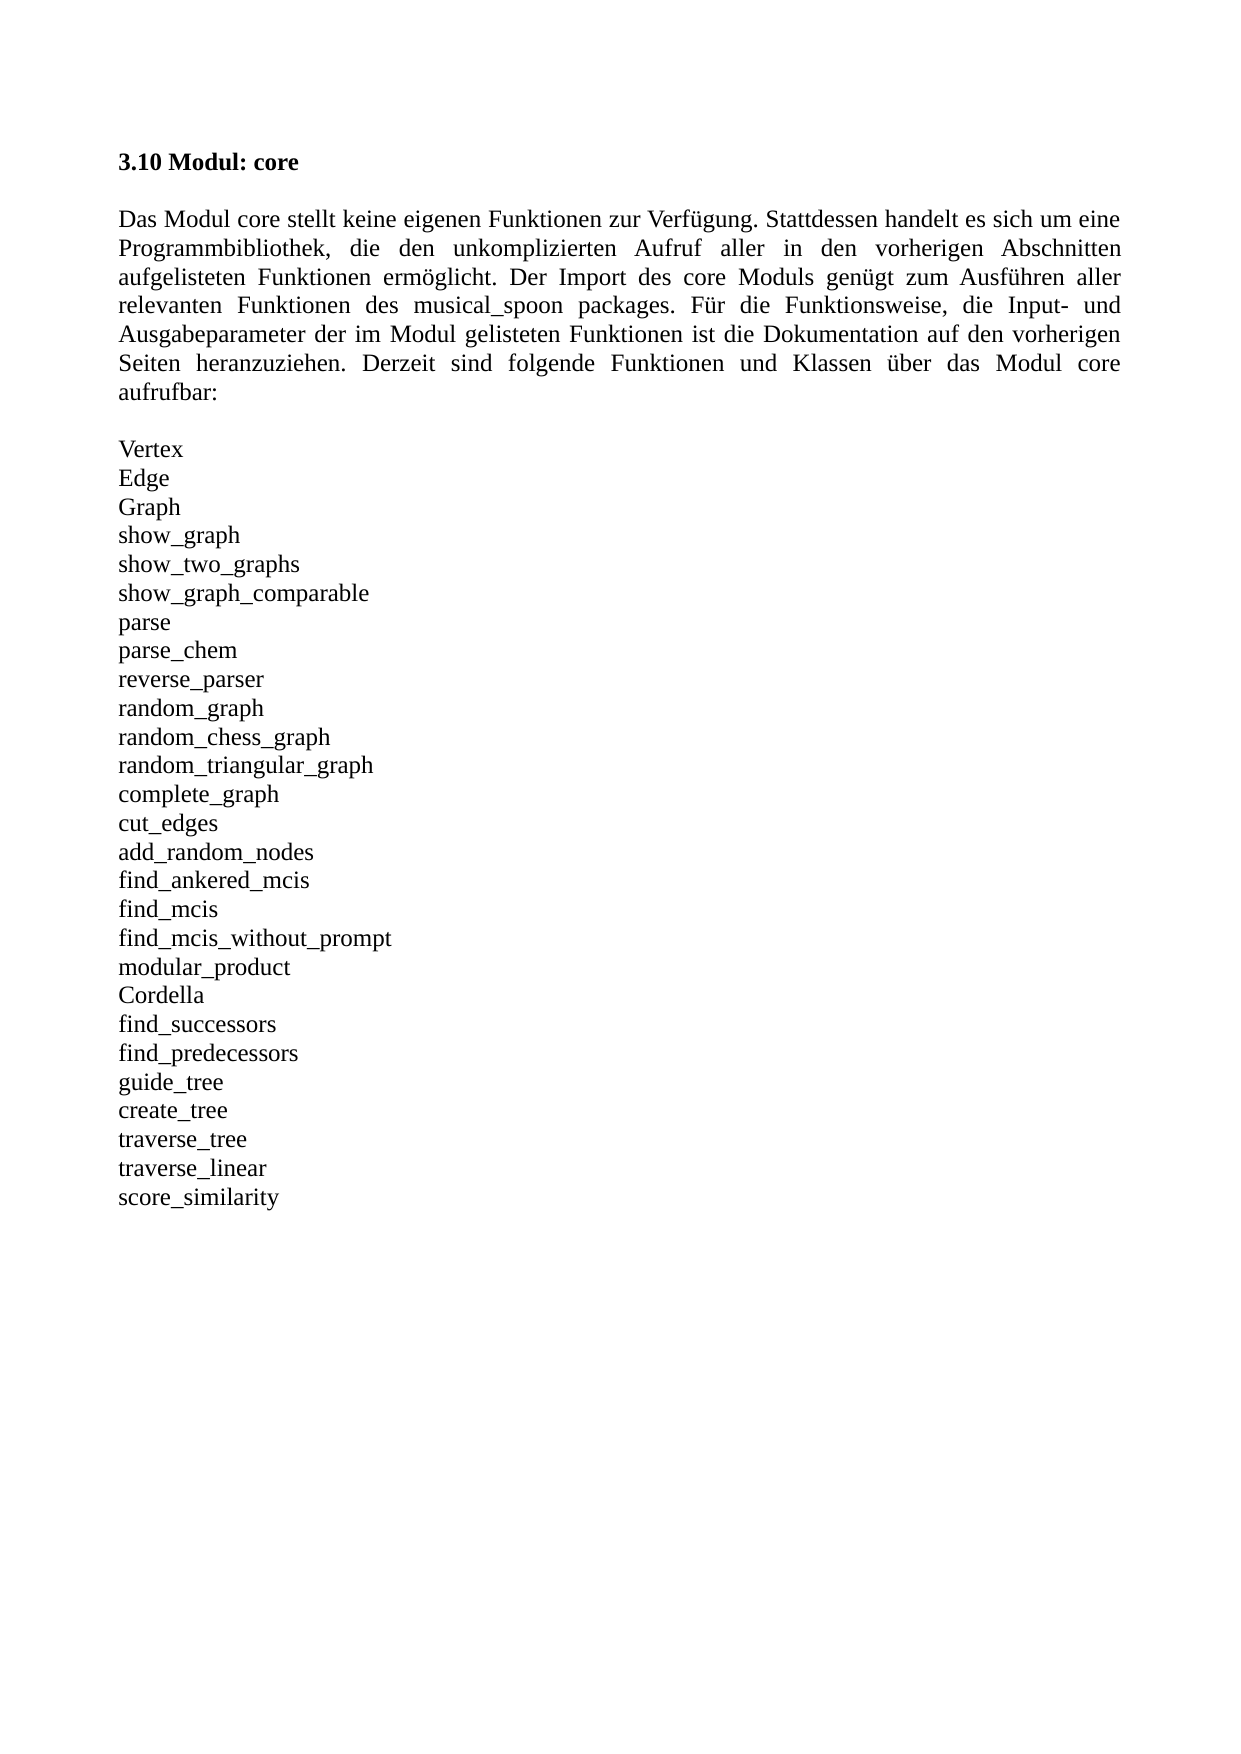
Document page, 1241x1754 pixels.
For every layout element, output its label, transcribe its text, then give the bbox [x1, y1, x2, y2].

text show_graph_comparable [118, 578, 1122, 607]
text find_predecessors [118, 1038, 1122, 1067]
text Graph [118, 492, 1122, 521]
text create_tree [118, 1096, 1122, 1124]
text modular_product [118, 952, 1122, 981]
text parse [118, 607, 1122, 636]
text Cordella [118, 981, 1122, 1009]
text find_mcis [118, 894, 1122, 923]
text show_graph [118, 521, 1122, 549]
text random_chess_graph [118, 722, 1122, 751]
text Vertex [118, 434, 1122, 463]
text traverse_tree [118, 1124, 1122, 1153]
text random_graph [118, 693, 1122, 722]
text reverse_parser [118, 664, 1122, 693]
text Das Modul core stellt keine eigenen Funktionen zur Verfügung. Stattdessen handelt es sich um eine Programmbibliothek, die den unkomplizierten Aufruf aller in den vorherigen Abschnitten aufgelisteten Funktionen ermöglicht. Der Import des core Moduls genügt zum Ausführen aller relevanten Funktionen des musical_spoon packages. Für die Funktionsweise, die Input- und Ausgabeparameter der im Modul gelisteten Funktionen ist die Dokumentation auf den vorherigen Seiten heranzuziehen. Derzeit sind folgende Funktionen und Klassen über das Modul core aufrufbar: [118, 204, 1122, 406]
text random_triangular_graph [118, 751, 1122, 779]
text 3.10 Modul: core [118, 147, 1122, 176]
text find_successors [118, 1009, 1122, 1038]
text Edge [118, 463, 1122, 492]
text parse_chem [118, 636, 1122, 664]
text complete_graph [118, 779, 1122, 808]
text guide_tree [118, 1067, 1122, 1096]
text find_mcis_without_prompt [118, 923, 1122, 952]
text traverse_linear [118, 1153, 1122, 1182]
text find_ankered_mcis [118, 866, 1122, 894]
text show_two_graphs [118, 549, 1122, 578]
text cut_edges [118, 808, 1122, 837]
text add_random_nodes [118, 837, 1122, 866]
text score_similarity [118, 1182, 1122, 1211]
